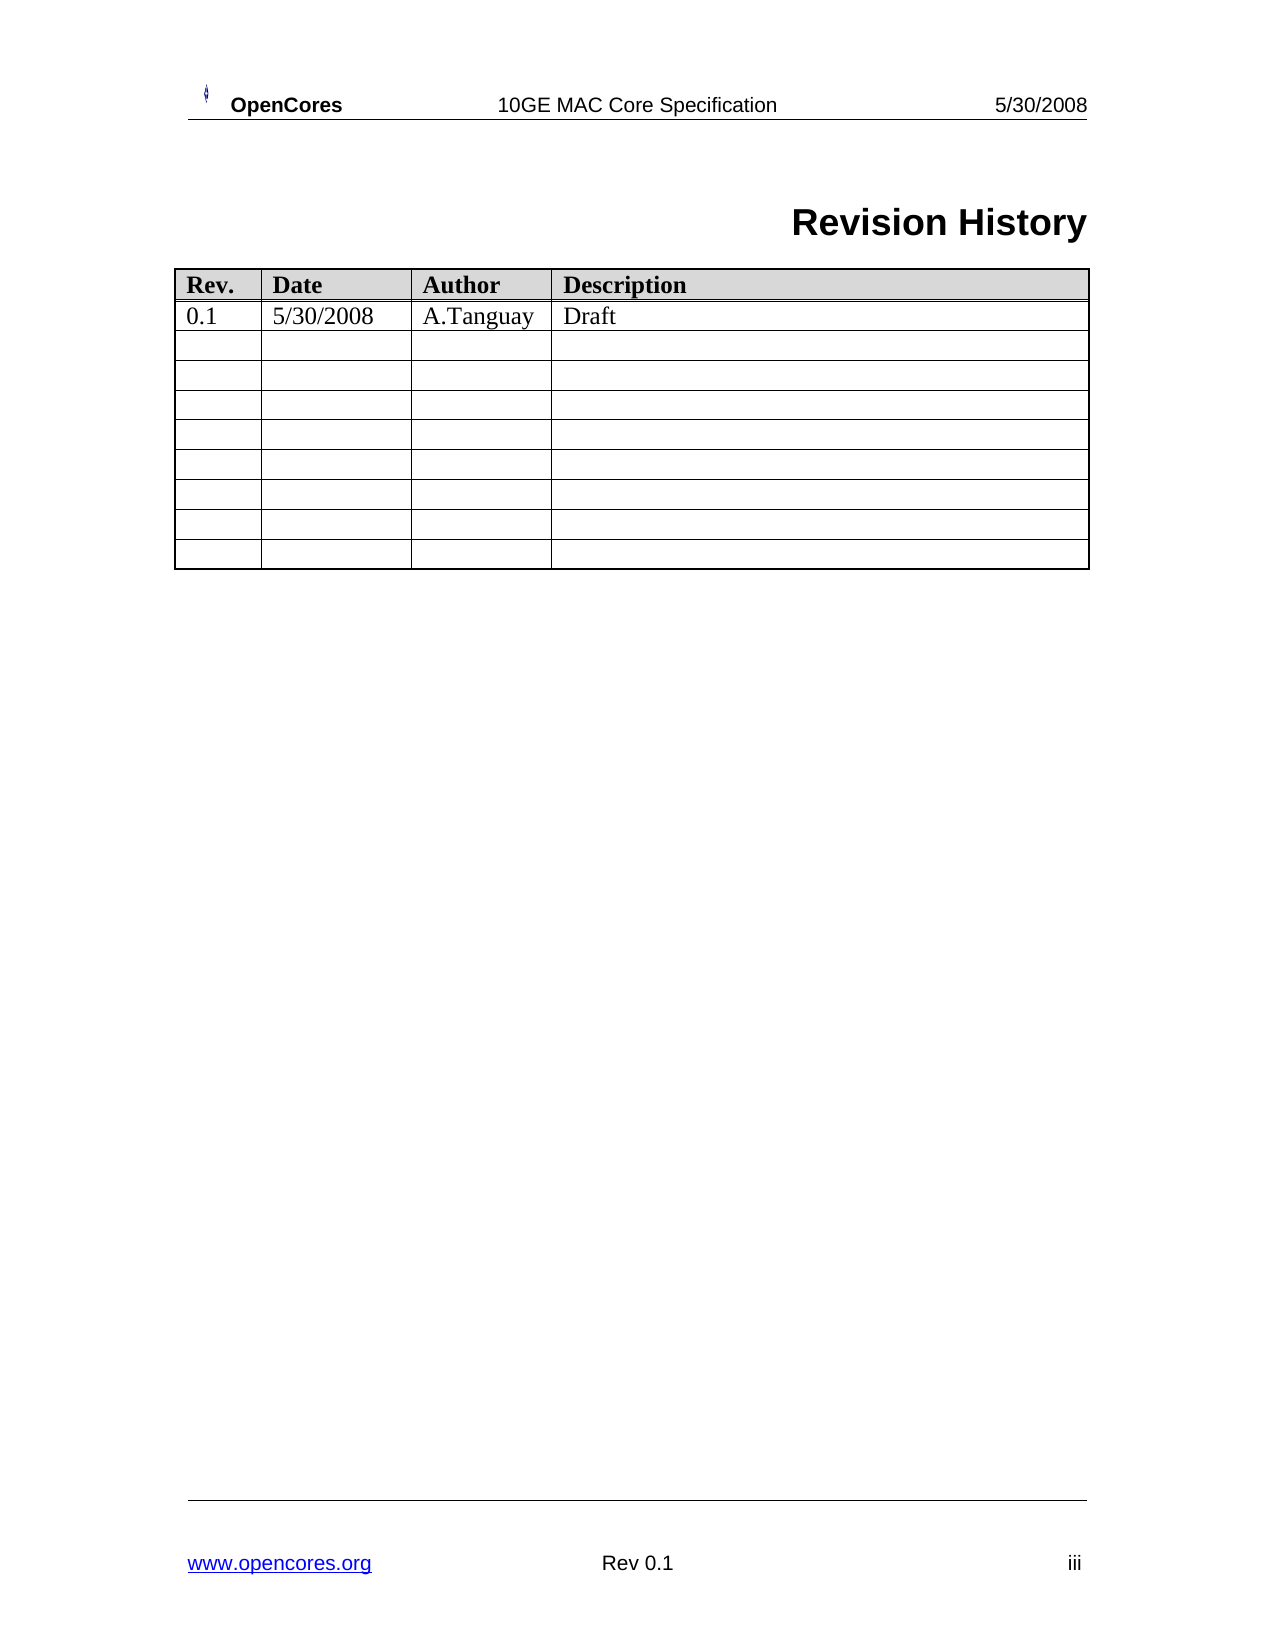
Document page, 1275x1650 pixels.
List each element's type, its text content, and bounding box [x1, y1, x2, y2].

table_cell [552, 420, 1088, 449]
table_cell [262, 331, 411, 360]
table_cell [552, 540, 1088, 568]
table_cell 5/30/2008 [262, 302, 411, 330]
table_cell [412, 450, 551, 479]
table_cell [262, 540, 411, 568]
table_cell [412, 420, 551, 449]
table_cell [412, 361, 551, 389]
table_cell [412, 480, 551, 509]
table_cell [262, 361, 411, 389]
table_header Author [412, 270, 551, 299]
table_cell [412, 331, 551, 360]
table_header Date [262, 270, 411, 299]
table_cell [412, 510, 551, 538]
table_cell [262, 420, 411, 449]
table_cell [176, 391, 261, 419]
table_cell 0.1 [176, 302, 261, 330]
table_cell [552, 510, 1088, 538]
table_cell [552, 331, 1088, 360]
table_header Rev. [176, 270, 261, 299]
table_cell [552, 450, 1088, 479]
table_cell [176, 420, 261, 449]
table_cell [262, 391, 411, 419]
table_cell [176, 510, 261, 538]
table_cell [176, 331, 261, 360]
table_cell [552, 361, 1088, 389]
text Revision History [188, 200, 1087, 243]
table_cell [262, 510, 411, 538]
table_cell Draft [552, 302, 1088, 330]
table_cell [262, 480, 411, 509]
table_cell [176, 361, 261, 389]
table_cell A.Tanguay [412, 302, 551, 330]
table_cell [552, 391, 1088, 419]
table_cell [176, 450, 261, 479]
table_cell [176, 540, 261, 568]
table_cell [262, 450, 411, 479]
table_cell [412, 391, 551, 419]
table_cell [176, 480, 261, 509]
table_cell [552, 480, 1088, 509]
table_header Description [552, 270, 1088, 299]
table_cell [412, 540, 551, 568]
